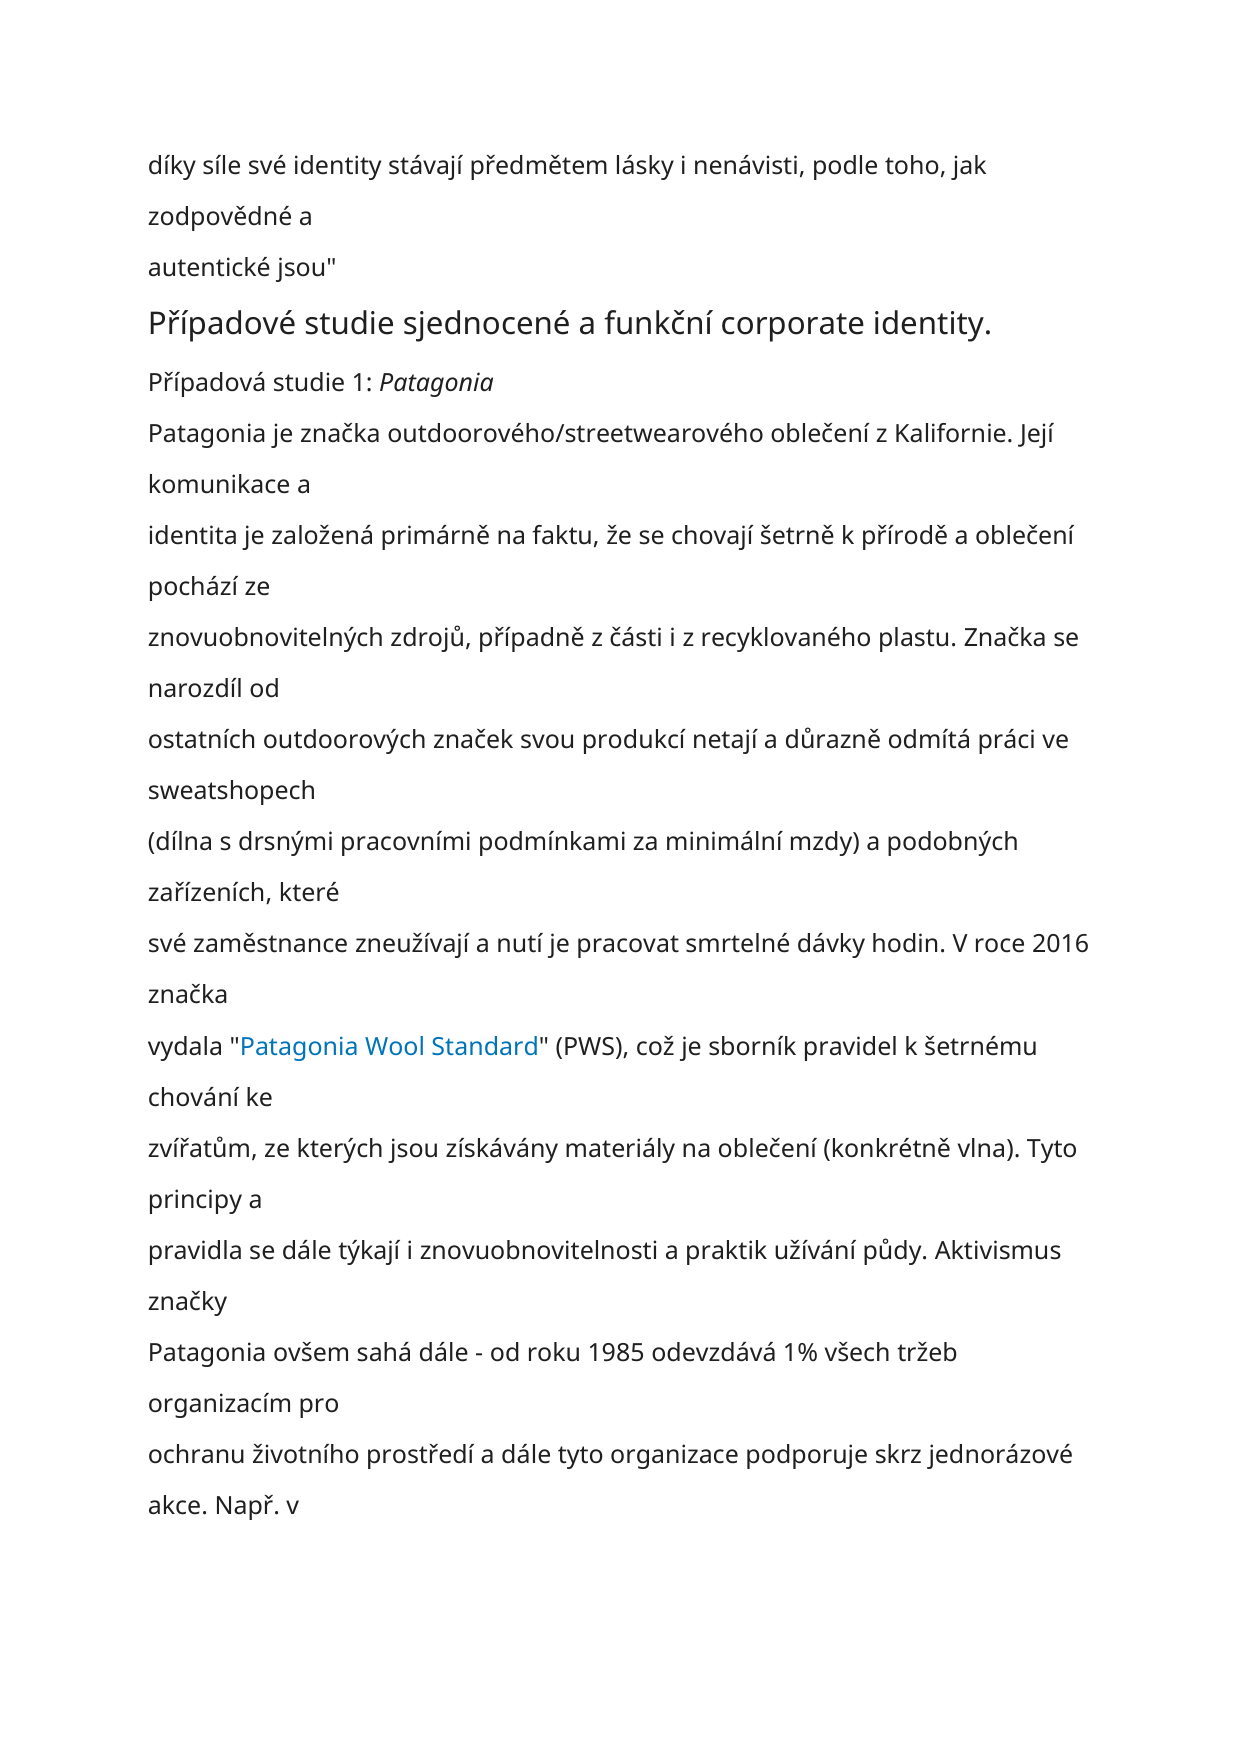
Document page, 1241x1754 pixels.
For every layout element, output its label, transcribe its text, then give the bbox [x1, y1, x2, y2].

text vydala "Patagonia Wool Standard" (PWS), což je sborník pravidel k šetrnému chování ke [148, 1028, 1093, 1113]
text znovuobnovitelných zdrojů, případně z části i z recyklovaného plastu. Značka se narozdíl od [148, 620, 1093, 705]
text identita je založená primárně na faktu, že se chovají šetrně k přírodě a oblečení pochází ze [148, 518, 1093, 603]
text Patagonia je značka outdoorového/streetwearového oblečení z Kalifornie. Její komunikace a [148, 416, 1093, 501]
text zvířatům, ze kterých jsou získávány materiály na oblečení (konkrétně vlna). Tyto principy a [148, 1130, 1093, 1215]
text ochranu životního prostředí a dále tyto organizace podporuje skrz jednorázové akce. Např. v [148, 1436, 1093, 1522]
text Případové studie sjednocené a funkční corporate identity. [148, 301, 1093, 343]
text autentické jsou" [148, 250, 1093, 284]
text své zaměstnance zneužívají a nutí je pracovat smrtelné dávky hodin. V roce 2016 značka [148, 926, 1093, 1011]
text ostatních outdoorových značek svou produkcí netají a důrazně odmítá práci ve sweatshopech [148, 722, 1093, 807]
text díky síle své identity stávají předmětem lásky i nenávisti, podle toho, jak zodpovědné a [148, 148, 1093, 233]
text pravidla se dále týkají i znovuobnovitelnosti a praktik užívání půdy. Aktivismus značky [148, 1232, 1093, 1317]
text Patagonia ovšem sahá dále - od roku 1985 odevzdává 1% všech tržeb organizacím pro [148, 1334, 1093, 1419]
text (dílna s drsnými pracovními podmínkami za minimální mzdy) a podobných zařízeních, které [148, 824, 1093, 909]
text Případová studie 1: Patagonia [148, 364, 1093, 399]
